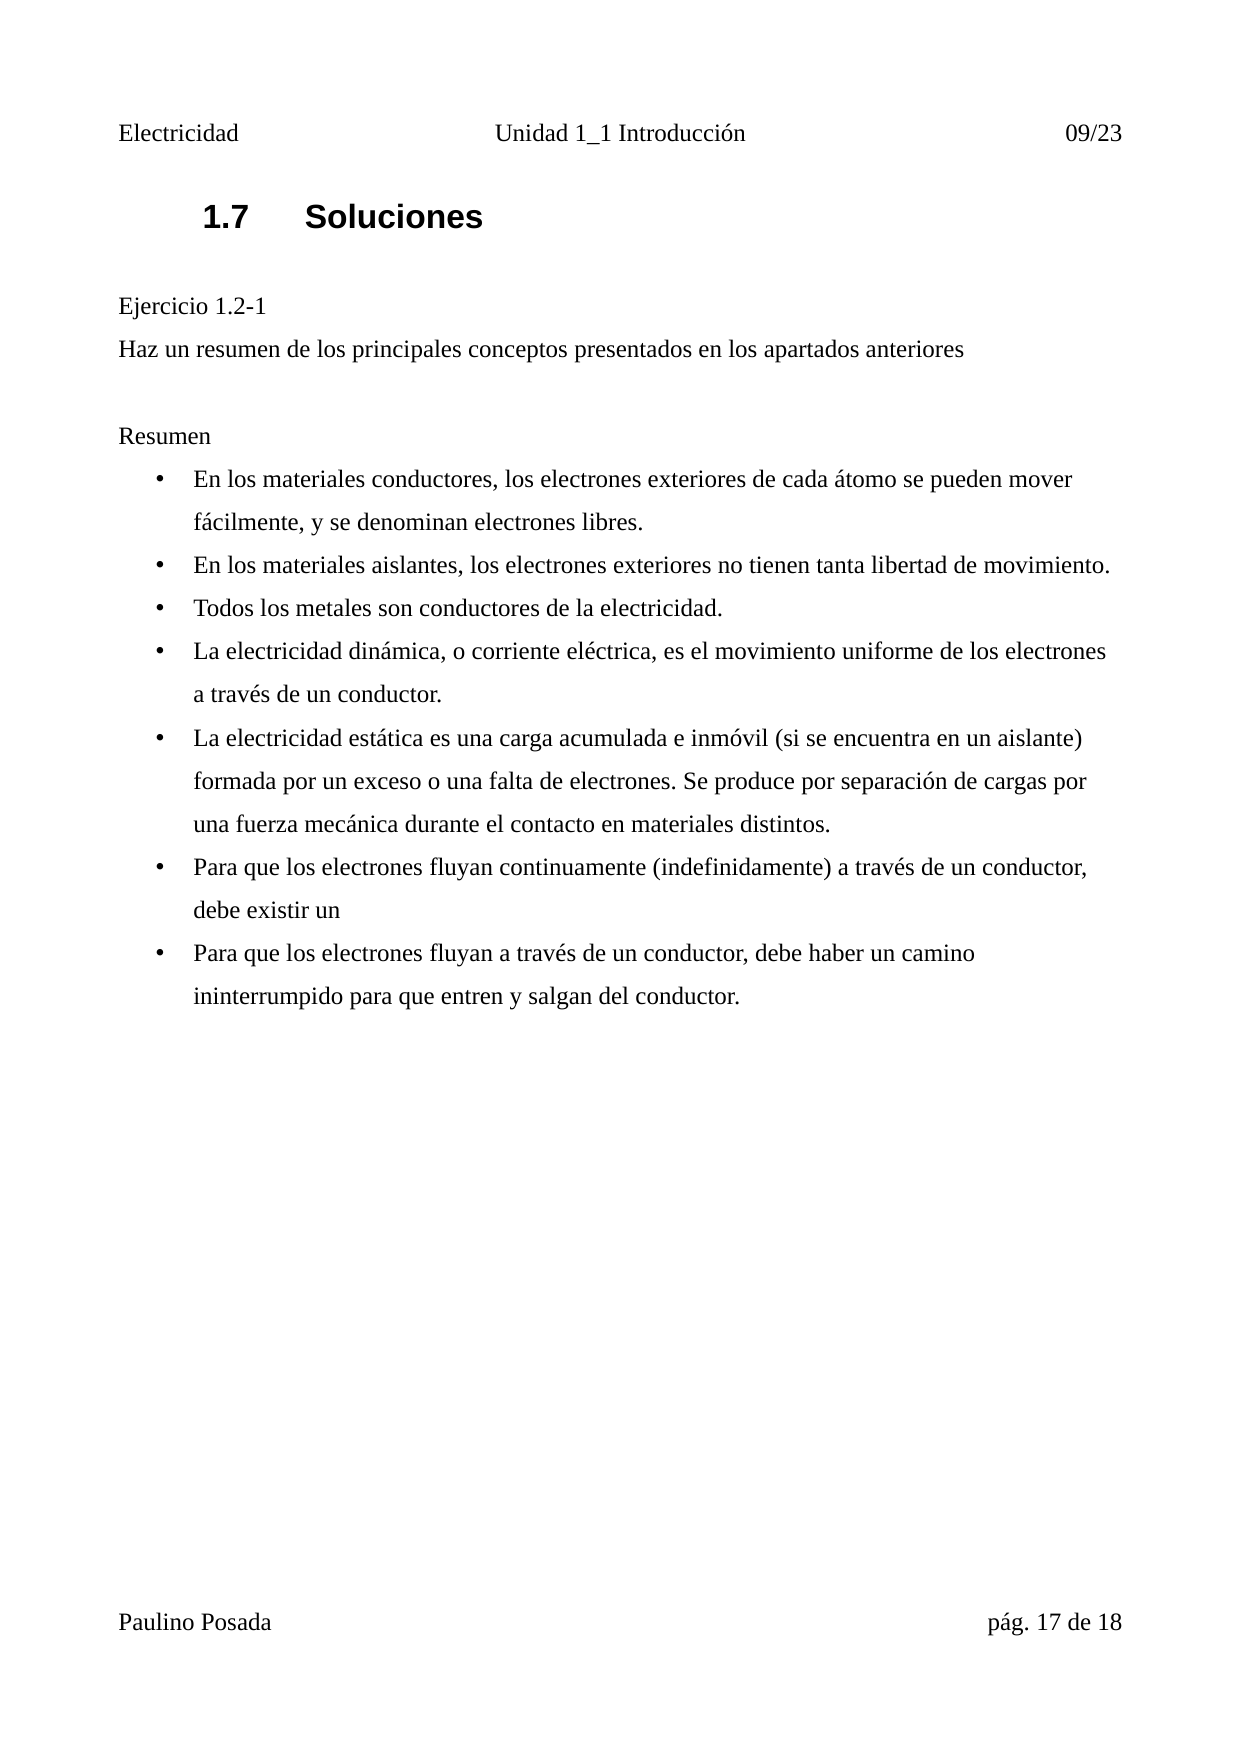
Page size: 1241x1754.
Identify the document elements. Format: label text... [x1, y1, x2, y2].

list La electricidad dinámica, o corriente eléctrica, es el movimiento uniforme de los electrones a través de un conductor. [156, 636, 1122, 708]
list En los materiales aislantes, los electrones exteriores no tienen tanta libertad de movimiento. [156, 550, 1122, 579]
text Ejercicio 1.2-1 [118, 291, 1122, 320]
subtitle Soluciones [193, 197, 1122, 236]
text Resumen [118, 421, 1122, 449]
list En los materiales conductores, los electrones exteriores de cada átomo se pueden mover fácilmente, y se denominan electrones libres. [156, 464, 1122, 536]
list Todos los metales son conductores de la electricidad. [156, 593, 1122, 622]
list Para que los electrones fluyan continuamente (indefinidamente) a través de un conductor, debe existir un [156, 852, 1122, 924]
list La electricidad estática es una carga acumulada e inmóvil (si se encuentra en un aislante) formada por un exceso o una falta de electrones. Se produce por separación de cargas por una fuerza mecánica durante el contacto en materiales distintos. [156, 723, 1122, 838]
list Para que los electrones fluyan a través de un conductor, debe haber un camino ininterrumpido para que entren y salgan del conductor. [156, 938, 1122, 1010]
text Haz un resumen de los principales conceptos presentados en los apartados anteriores [118, 334, 1122, 363]
